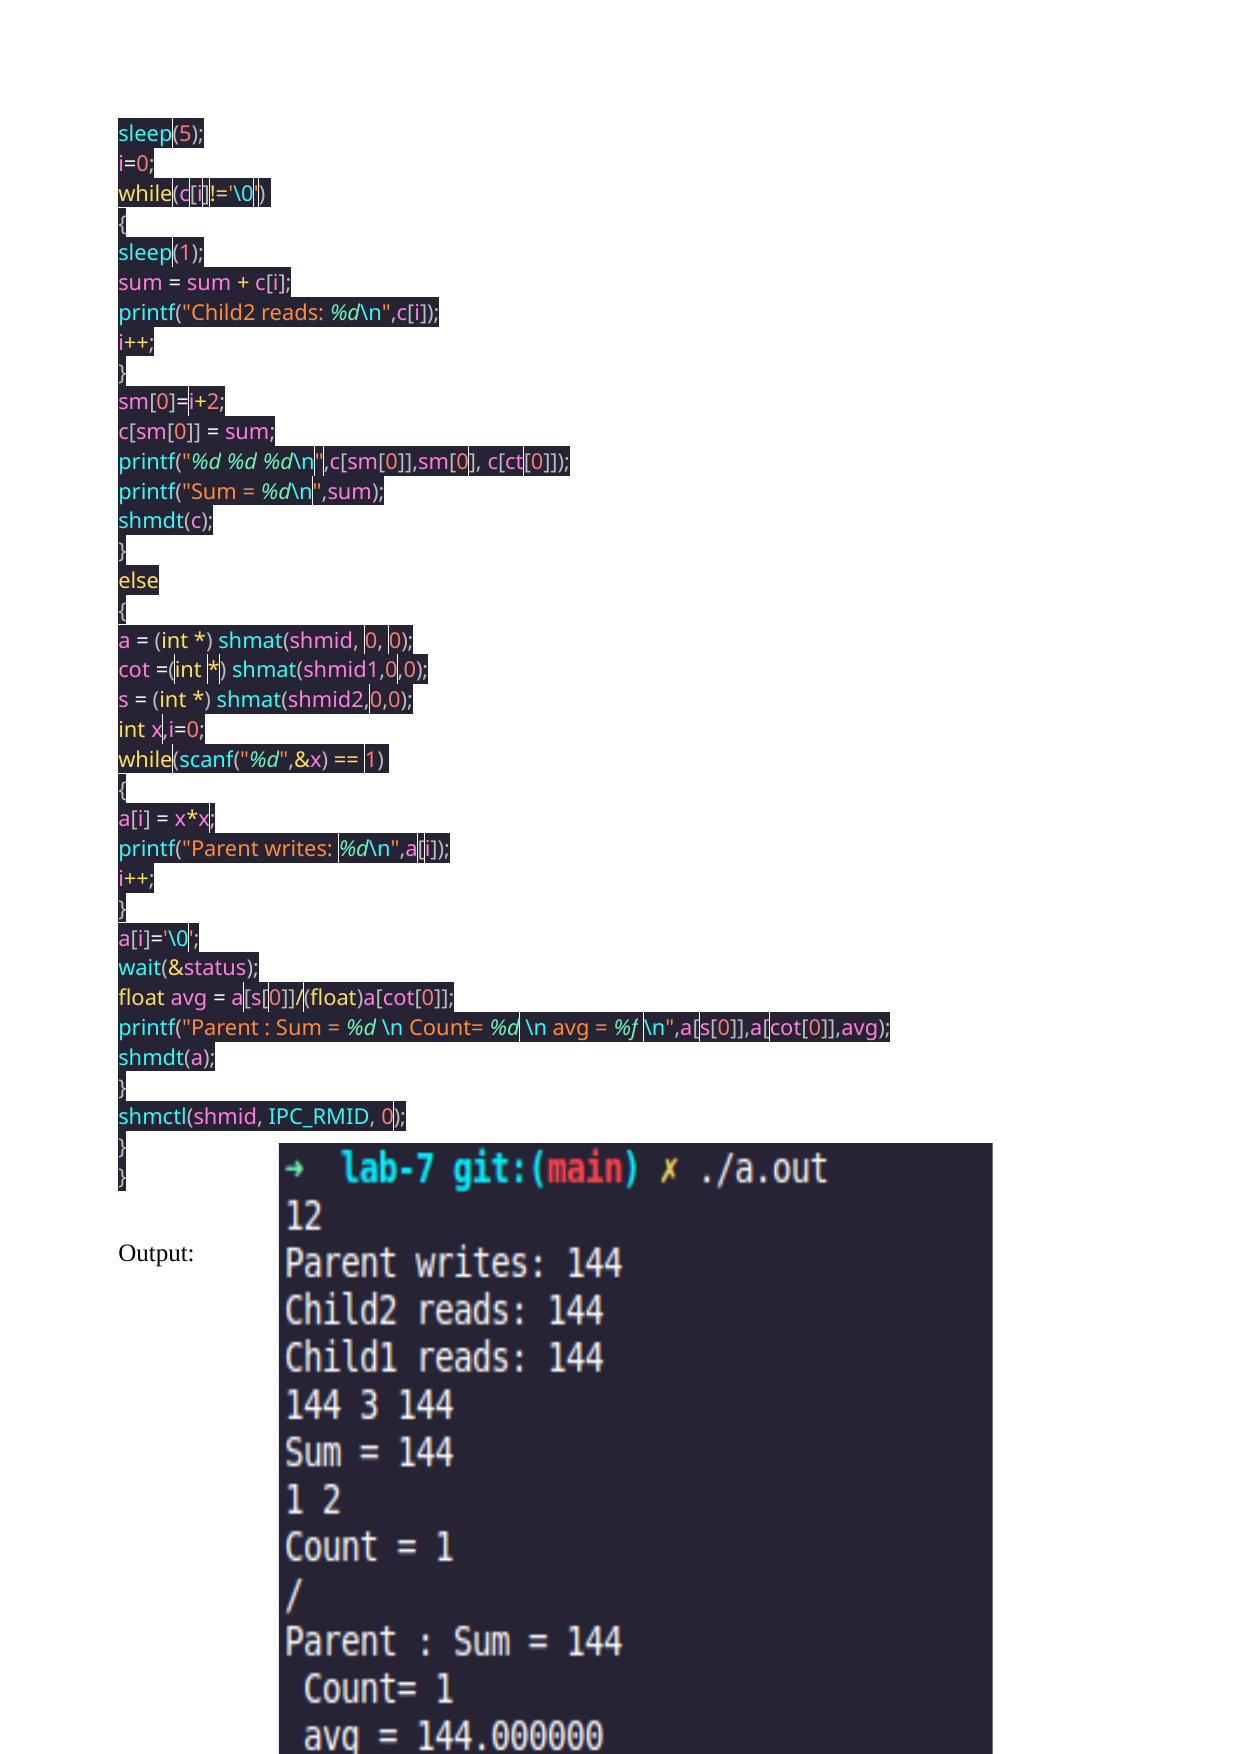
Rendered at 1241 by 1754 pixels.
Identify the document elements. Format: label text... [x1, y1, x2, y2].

text printf("Child2 reads: %d\n",c[i]); [118, 297, 1122, 327]
text sm[0]=i+2; [118, 386, 1122, 416]
text Output: [118, 1238, 278, 1267]
text sleep(5); [118, 118, 1122, 148]
text s = (int *) shmat(shmid2,0,0); [118, 684, 1122, 714]
text } [118, 356, 1122, 386]
picture [278, 1143, 993, 1754]
text } [118, 893, 1122, 922]
text printf("Parent : Sum = %d \n Count= %d \n avg = %f \n",a[s[0]],a[cot[0]],avg); [118, 1012, 1122, 1042]
text { [118, 595, 1122, 624]
text { [118, 207, 1122, 237]
text cot =(int *) shmat(shmid1,0,0); [118, 654, 1122, 684]
text { [118, 773, 1122, 803]
text i++; [118, 863, 1122, 893]
text } [118, 1071, 1122, 1101]
text i++; [118, 327, 1122, 356]
text a[i] = x*x; [118, 803, 1122, 833]
text } [118, 1161, 278, 1191]
text [993, 1238, 1122, 1267]
text [993, 1161, 1122, 1191]
text c[sm[0]] = sum; [118, 416, 1122, 446]
text while(scanf("%d",&x) == 1) [118, 744, 1122, 773]
text shmctl(shmid, IPC_RMID, 0); [118, 1101, 1122, 1131]
text a[i]='\0'; [118, 922, 1122, 952]
text } [118, 1131, 1122, 1161]
text shmdt(c); [118, 505, 1122, 535]
text else [118, 565, 1122, 595]
text sleep(1); [118, 237, 1122, 267]
text printf("Parent writes: %d\n",a[i]); [118, 833, 1122, 863]
text float avg = a[s[0]]/(float)a[cot[0]]; [118, 982, 1122, 1012]
text sum = sum + c[i]; [118, 267, 1122, 297]
text shmdt(a); [118, 1042, 1122, 1071]
text i=0; [118, 148, 1122, 178]
text int x,i=0; [118, 714, 1122, 744]
text wait(&status); [118, 952, 1122, 982]
text } [118, 535, 1122, 565]
text printf("Sum = %d\n",sum); [118, 476, 1122, 505]
text printf("%d %d %d\n",c[sm[0]],sm[0], c[ct[0]]); [118, 446, 1122, 476]
text while(c[i]!='\0') [118, 178, 1122, 207]
text a = (int *) shmat(shmid, 0, 0); [118, 624, 1122, 654]
